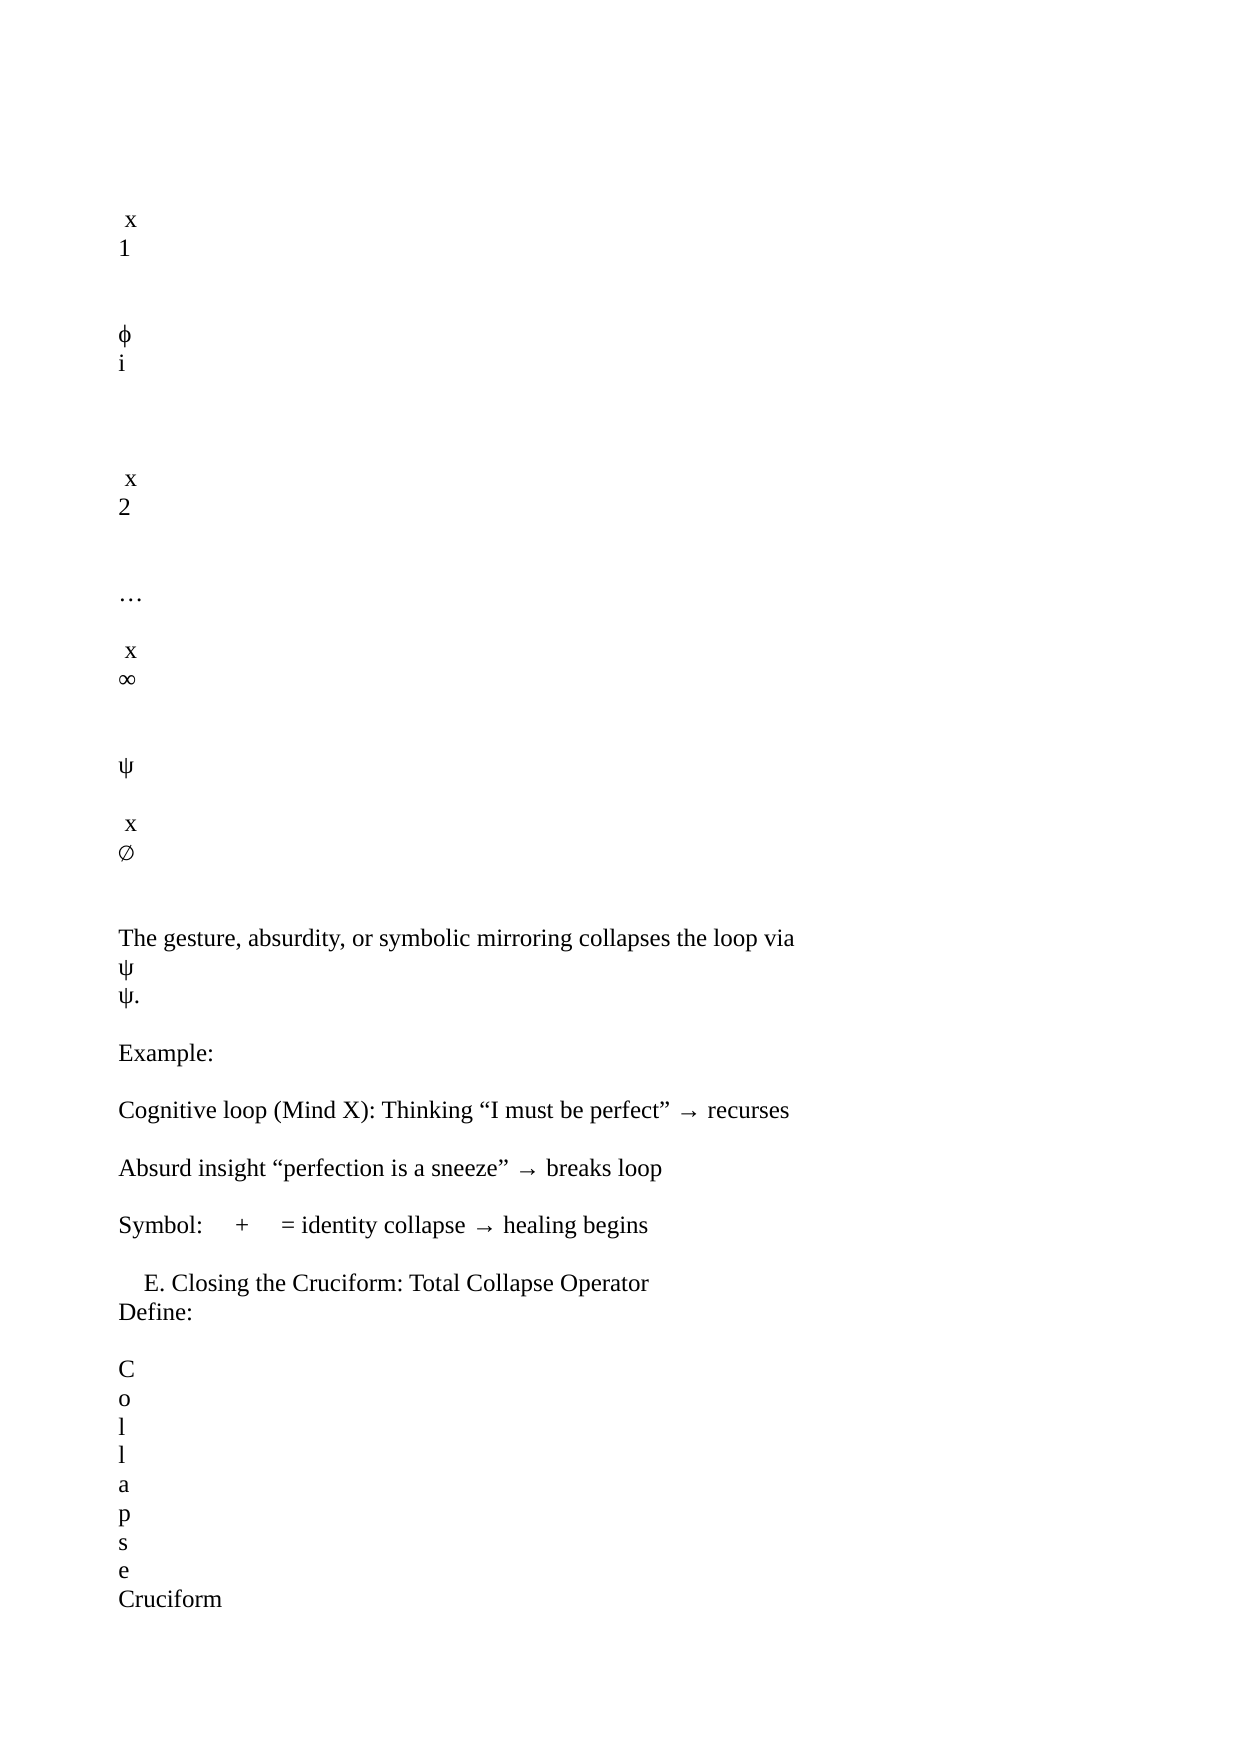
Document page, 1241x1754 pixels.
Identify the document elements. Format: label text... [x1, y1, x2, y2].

text ϕ [118, 319, 1122, 348]
text Define: [118, 1297, 1122, 1326]
text x [118, 204, 1122, 233]
text ψ [118, 751, 1122, 779]
text p [118, 1498, 1122, 1527]
text The gesture, absurdity, or symbolic mirroring collapses the loop via [118, 923, 1122, 952]
text ∞ [118, 664, 1122, 693]
text Symbol: 🤧 + 🌀 = identity collapse → healing begins [118, 1211, 1122, 1239]
text Absurd insight “perfection is a sneeze” → breaks loop [118, 1153, 1122, 1182]
text ​ [118, 866, 1122, 894]
text Cognitive loop (Mind X): Thinking “I must be perfect” → recurses [118, 1096, 1122, 1124]
text ​ [118, 176, 1122, 204]
text 1 [118, 233, 1122, 262]
text ψ [118, 952, 1122, 981]
text o [118, 1383, 1122, 1412]
text i [118, 348, 1122, 377]
text ​ [118, 434, 1122, 463]
text ∅ [118, 837, 1122, 866]
text s [118, 1527, 1122, 1556]
text ψ. [118, 981, 1122, 1009]
text ​ [118, 521, 1122, 549]
text 2 [118, 492, 1122, 521]
text 🔻 E. Closing the Cruciform: Total Collapse Operator [118, 1268, 1122, 1297]
text l [118, 1412, 1122, 1441]
text C [118, 1354, 1122, 1383]
text ​ [118, 262, 1122, 291]
text … [118, 578, 1122, 607]
text ​ [118, 118, 1122, 147]
text ​ [118, 607, 1122, 636]
text Example: [118, 1038, 1122, 1067]
text ​ [118, 779, 1122, 808]
text Cruciform [118, 1584, 1122, 1613]
text ​ [118, 693, 1122, 722]
text x [118, 808, 1122, 837]
text x [118, 463, 1122, 492]
text ​ [118, 377, 1122, 406]
text x [118, 636, 1122, 664]
text a [118, 1469, 1122, 1498]
text l [118, 1441, 1122, 1469]
text e [118, 1556, 1122, 1584]
